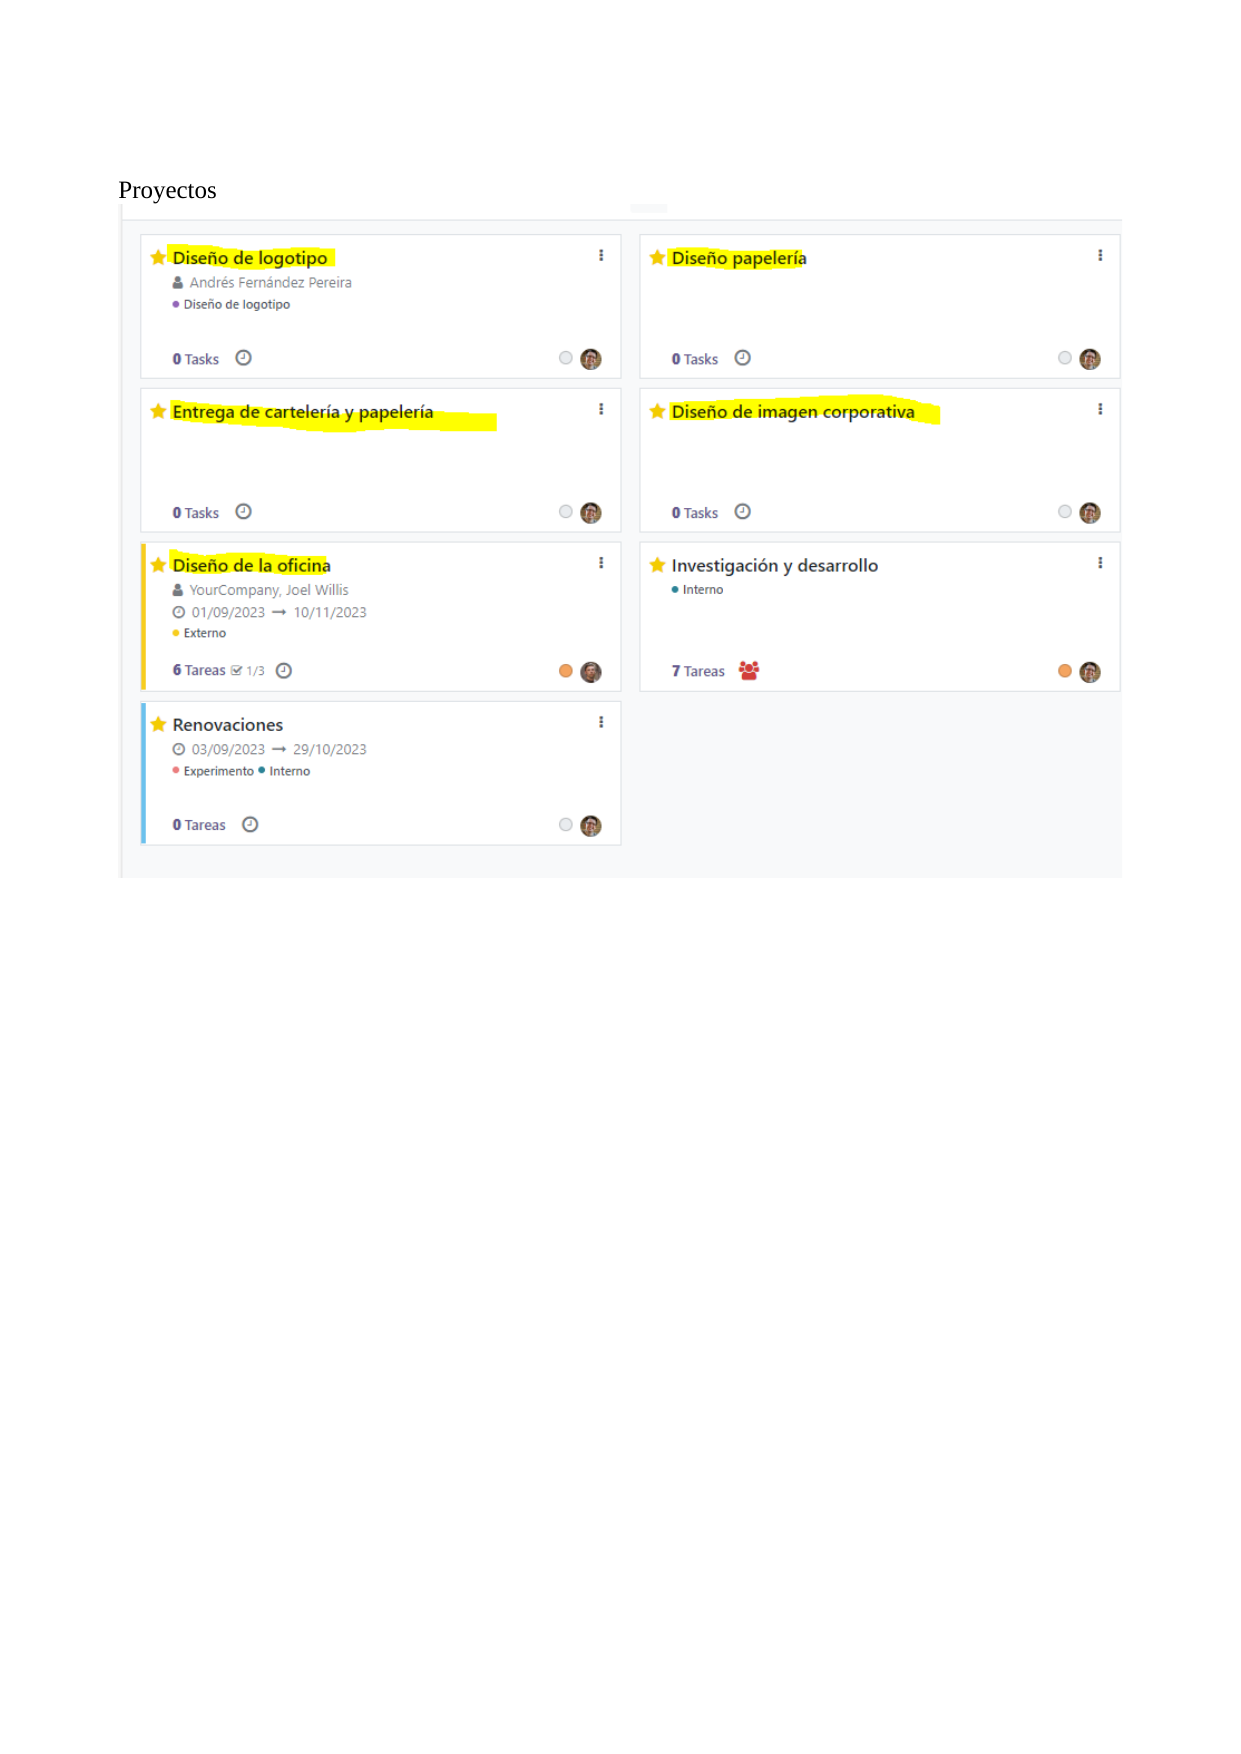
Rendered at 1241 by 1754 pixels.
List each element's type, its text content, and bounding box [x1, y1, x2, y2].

text Proyectos [118, 176, 1122, 204]
picture [118, 204, 1123, 878]
